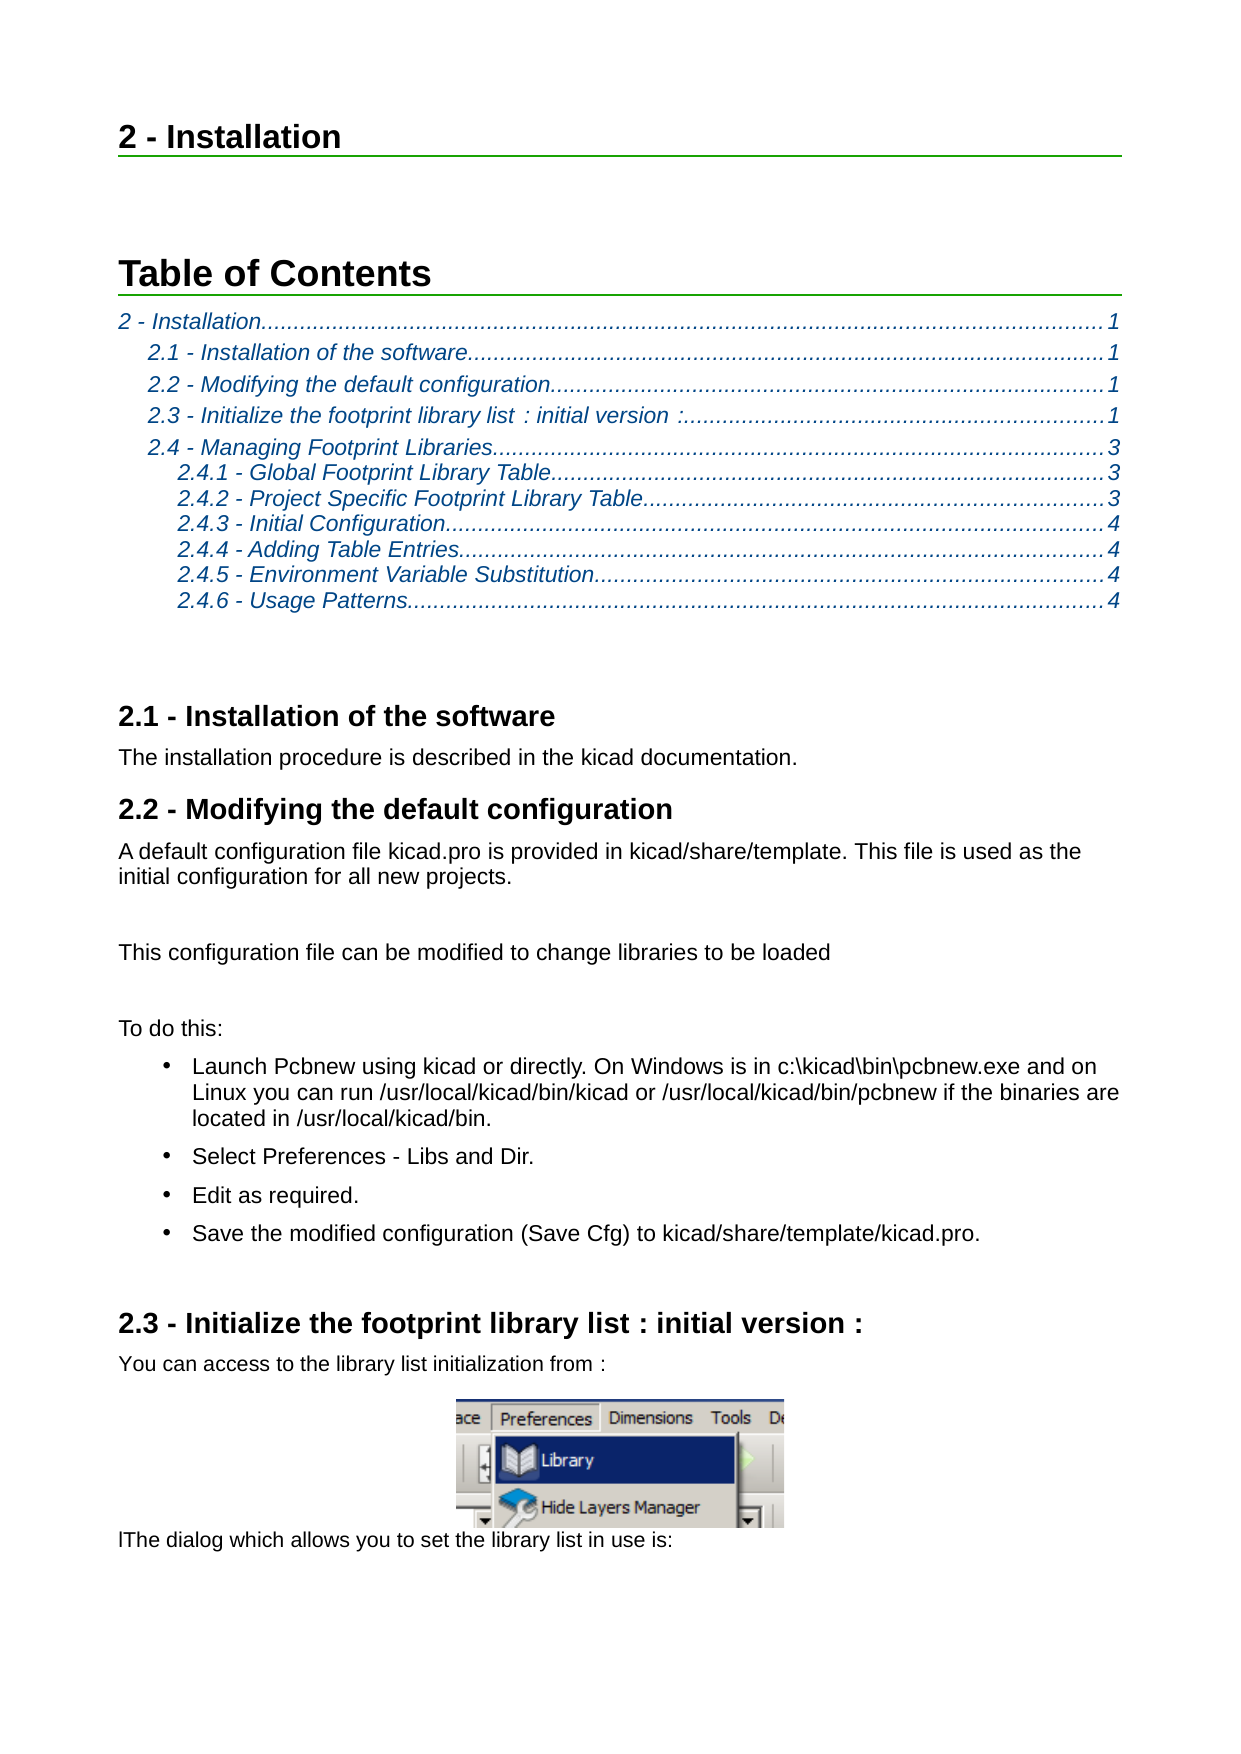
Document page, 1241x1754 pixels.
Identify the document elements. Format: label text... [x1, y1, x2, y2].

list Edit as required. [162, 1182, 1122, 1208]
text 2.4 - Managing Footprint Libraries 3 [148, 434, 1122, 460]
subtitle Initialize the footprint library list : initial version : [118, 1307, 1122, 1339]
text Table of Contents [118, 252, 1122, 294]
subtitle Installation [118, 118, 1122, 155]
subtitle Installation of the software [118, 699, 1122, 732]
text 2.1 - Installation of the software 1 [148, 340, 1122, 366]
text lThe dialog which allows you to set the library list in use is: [118, 1528, 1122, 1552]
text To do this: [118, 1016, 1122, 1041]
text 2.4.1 - Global Footprint Library Table 3 [177, 460, 1122, 485]
subtitle Modifying the default configuration [118, 793, 1122, 826]
text 2.2 - Modifying the default configuration 1 [148, 371, 1122, 397]
list Launch Pcbnew using kicad or directly. On Windows is in c:\kicad\bin\pcbnew.exe and on Linux you can run /usr/local/kicad/bin/kicad or /usr/local/kicad/bin/pcbnew if the binaries are located in /usr/local/kicad/bin. [162, 1054, 1122, 1131]
text 2.4.2 - Project Specific Footprint Library Table 3 [177, 485, 1122, 511]
text 2.3 - Initialize the footprint library list : initial version : 1 [148, 403, 1122, 428]
text 2.4.6 - Usage Patterns 4 [177, 587, 1122, 613]
text 2.4.5 - Environment Variable Substitution 4 [177, 562, 1122, 587]
text 2.4.3 - Initial Configuration 4 [177, 511, 1122, 536]
text 2.4.4 - Adding Table Entries 4 [177, 536, 1122, 562]
picture [456, 1399, 785, 1528]
text You can access to the library list initialization from : [118, 1352, 1122, 1376]
text 2 - Installation 1 [118, 308, 1122, 334]
list Select Preferences - Libs and Dir. [162, 1144, 1122, 1170]
text A default configuration file kicad.pro is provided in kicad/share/template. This file is used as the initial configuration for all new projects. [118, 838, 1122, 889]
text This configuration file can be modified to change libraries to be loaded [118, 940, 1122, 965]
list Save the modified configuration (Save Cfg) to kicad/share/template/kicad.pro. [162, 1221, 1122, 1247]
text The installation procedure is described in the kicad documentation. [118, 745, 1122, 770]
